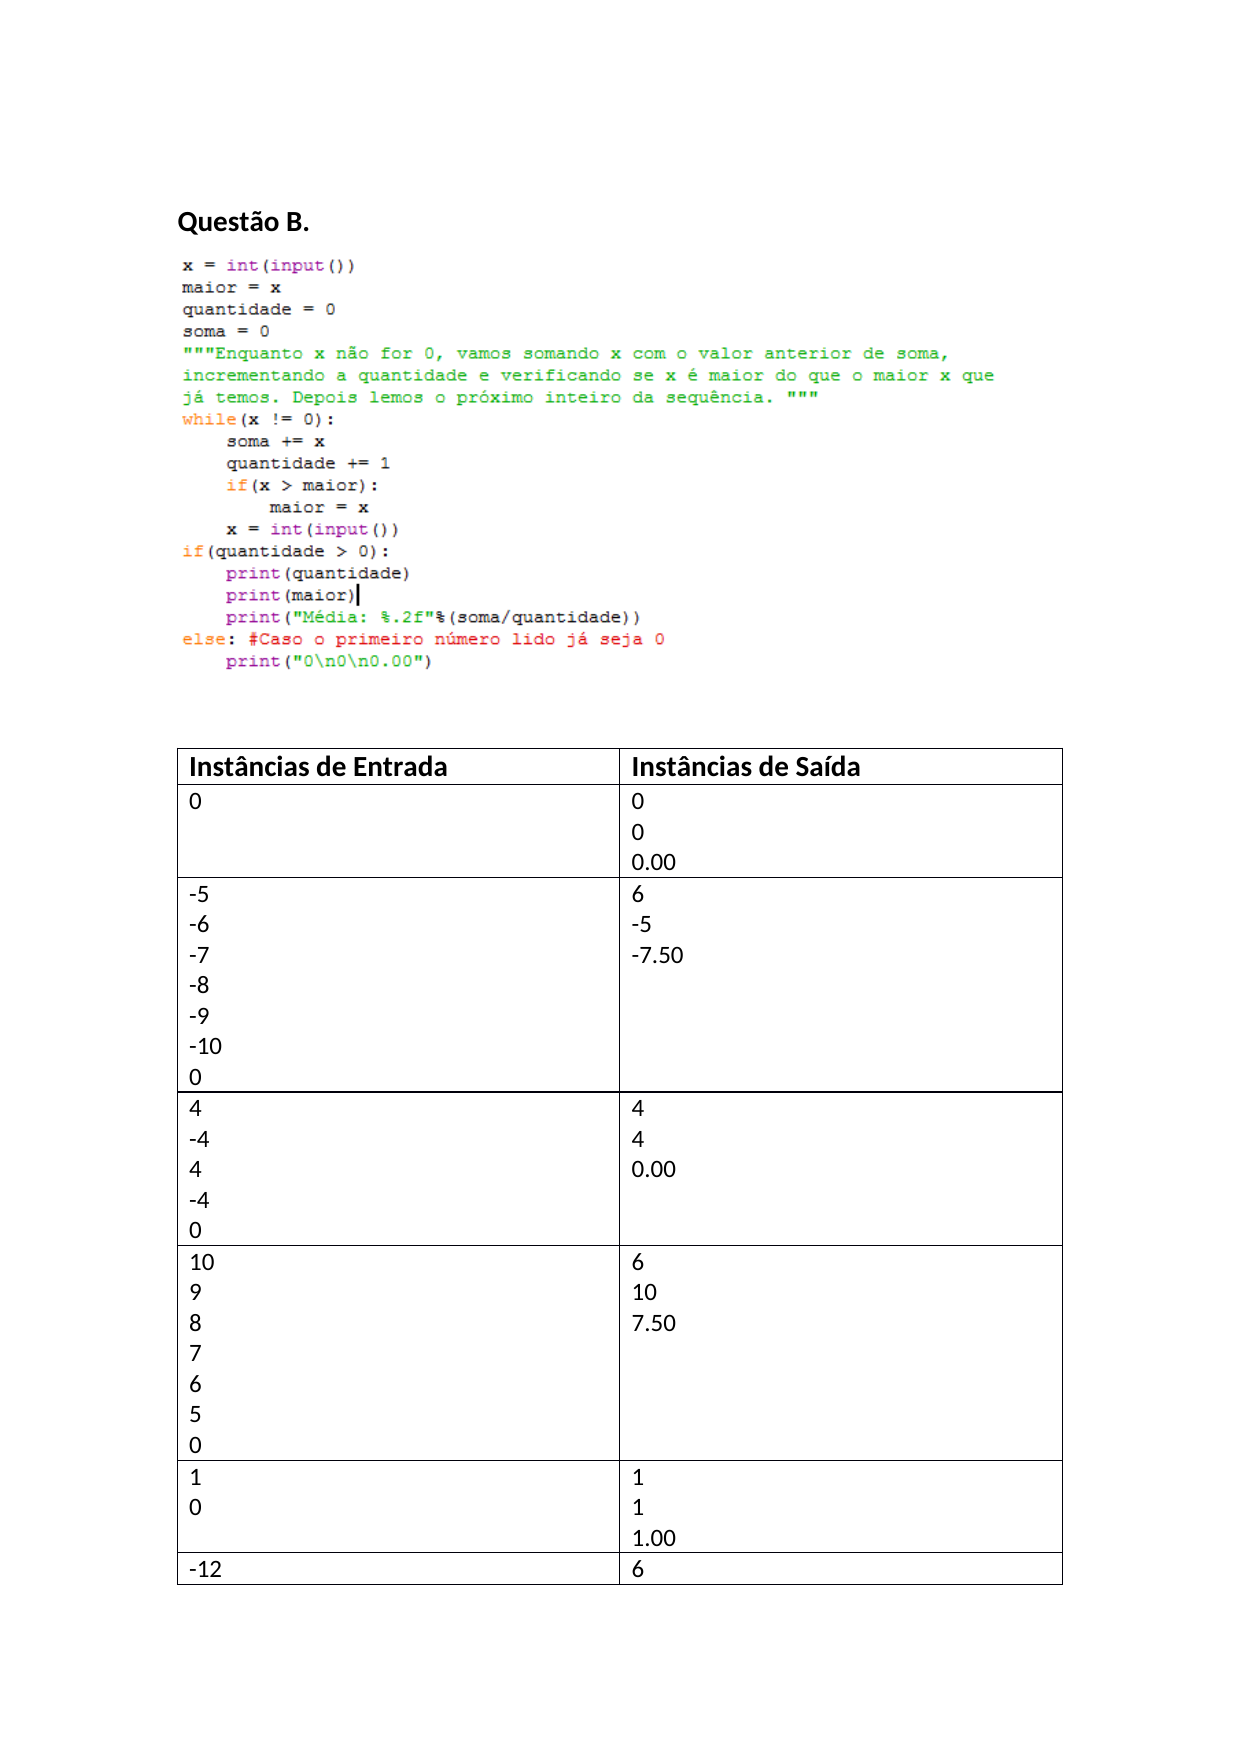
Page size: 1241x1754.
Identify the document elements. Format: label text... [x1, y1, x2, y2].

table_cell 6 -5 -7.50 [620, 878, 1062, 1091]
picture [177, 257, 1062, 672]
table_cell -5 -6 -7 -8 -9 -10 0 [178, 878, 619, 1091]
table_cell -12 [178, 1553, 619, 1584]
table_cell 6 10 7.50 [620, 1246, 1062, 1460]
table_cell 0 [178, 785, 619, 877]
table_cell 1 1 1.00 [620, 1461, 1062, 1552]
table_header Instâncias de Entrada [178, 749, 619, 784]
table_cell 4 -4 4 -4 0 [178, 1093, 619, 1245]
table_header Instâncias de Saída [620, 749, 1062, 784]
table_cell 10 9 8 7 6 5 0 [178, 1246, 619, 1460]
table_cell 4 4 0.00 [620, 1093, 1062, 1245]
table_cell 0 0 0.00 [620, 785, 1062, 877]
table_cell 6 [620, 1553, 1062, 1584]
table_cell 1 0 [178, 1461, 619, 1552]
text Questão B. [177, 203, 1063, 238]
